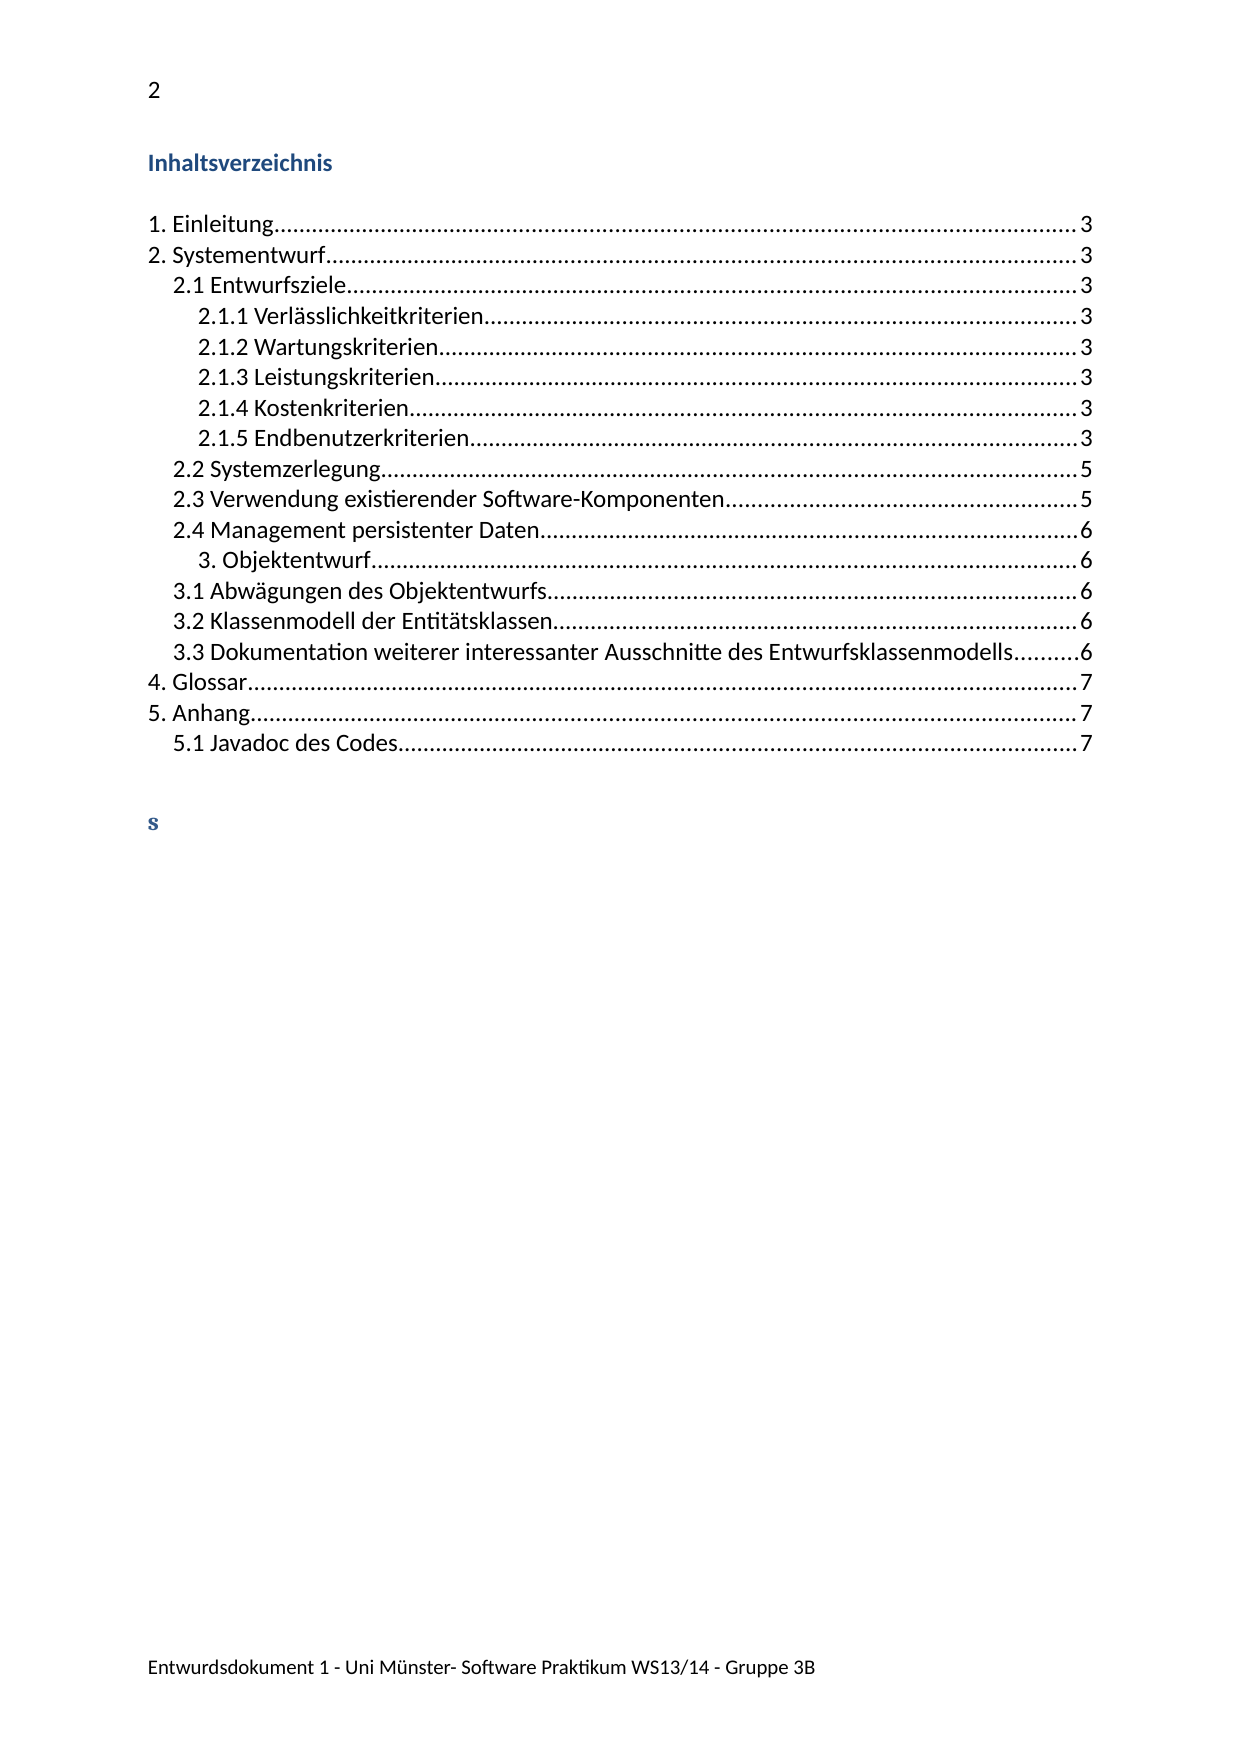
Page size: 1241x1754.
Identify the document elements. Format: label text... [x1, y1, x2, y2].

text Inhaltsverzeichnis [148, 148, 1093, 178]
text 3.1 Abwägungen des Objektentwurfs 6 [173, 575, 1093, 605]
text 2.1.5 Endbenutzerkriterien 3 [198, 422, 1093, 453]
text 2. Systementwurf 3 [148, 239, 1093, 270]
text 2.4 Management persistenter Daten 6 [173, 514, 1093, 544]
text 2.1.2 Wartungskriterien 3 [198, 331, 1093, 361]
text 2.1.1 Verlässlichkeitkriterien 3 [198, 300, 1093, 331]
text 3.2 Klassenmodell der Entitätsklassen 6 [173, 605, 1093, 636]
text 5. Anhang 7 [148, 697, 1093, 727]
text 2.1 Entwurfsziele 3 [173, 270, 1093, 300]
text 3. Objektentwurf 6 [198, 544, 1093, 575]
subtitle s [148, 808, 1093, 837]
text 2.1.4 Kostenkriterien 3 [198, 392, 1093, 422]
text 1. Einleitung 3 [148, 209, 1093, 239]
text 2.2 Systemzerlegung 5 [173, 453, 1093, 483]
text 3.3 Dokumentation weiterer interessanter Ausschnitte des Entwurfsklassenmodells 6 [173, 636, 1093, 666]
text 2.3 Verwendung existierender Software-Komponenten 5 [173, 483, 1093, 514]
text 4. Glossar 7 [148, 666, 1093, 697]
text 2.1.3 Leistungskriterien 3 [198, 361, 1093, 392]
text 5.1 Javadoc des Codes 7 [173, 727, 1093, 758]
